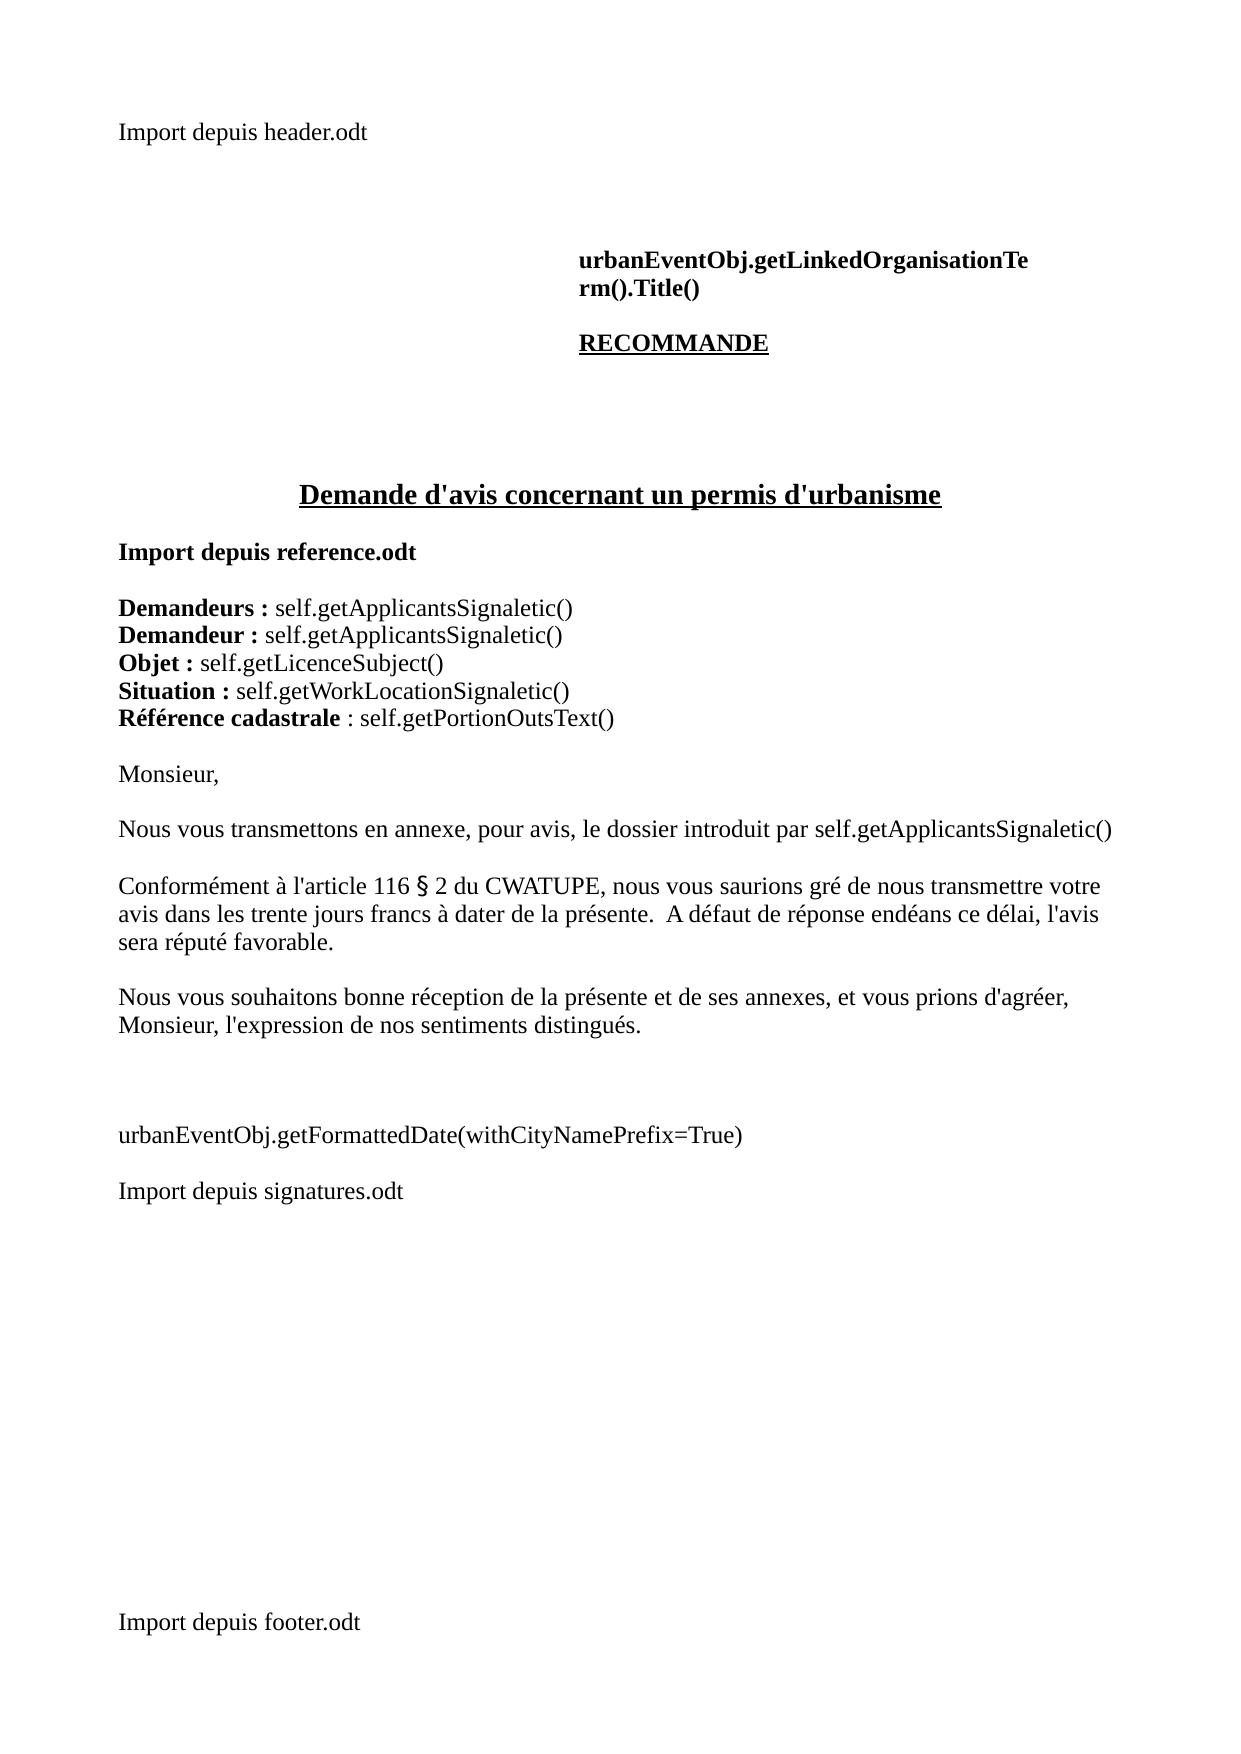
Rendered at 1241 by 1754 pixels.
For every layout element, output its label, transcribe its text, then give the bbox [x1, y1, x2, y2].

text Référence cadastrale : self.getPortionOutsText() [118, 704, 1122, 732]
title Demande d'avis concernant un permis d'urbanisme [118, 478, 1122, 511]
text Monsieur, [118, 760, 1122, 788]
text Situation : self.getWorkLocationSignaletic() [118, 677, 1122, 704]
text Import depuis header.odt [118, 118, 539, 146]
text Demandeur : self.getApplicantsSignaletic() [118, 621, 1122, 649]
text Objet : self.getLicenceSubject() [118, 649, 1122, 677]
text RECOMMANDE [579, 329, 1029, 357]
text Demandeurs : self.getApplicantsSignaletic() [118, 594, 1122, 621]
text urbanEventObj.getFormattedDate(withCityNamePrefix=True) [118, 1122, 1122, 1149]
text urbanEventObj.getLinkedOrganisationTerm().Title() [579, 246, 1029, 302]
text Import depuis reference.odt [118, 538, 1122, 566]
text Import depuis signatures.odt [118, 1177, 1122, 1205]
text Conformément à l'article 116 § 2 du CWATUPE, nous vous saurions gré de nous transmettre votre avis dans les trente jours francs à dater de la présente. A défaut de réponse endéans ce délai, l'avis sera réputé favorable. [118, 871, 1122, 955]
text Nous vous transmettons en annexe, pour avis, le dossier introduit par self.getApplicantsSignaletic() [118, 815, 1122, 843]
text Nous vous souhaitons bonne réception de la présente et de ses annexes, et vous prions d'agréer, Monsieur, l'expression de nos sentiments distingués. [118, 983, 1122, 1038]
